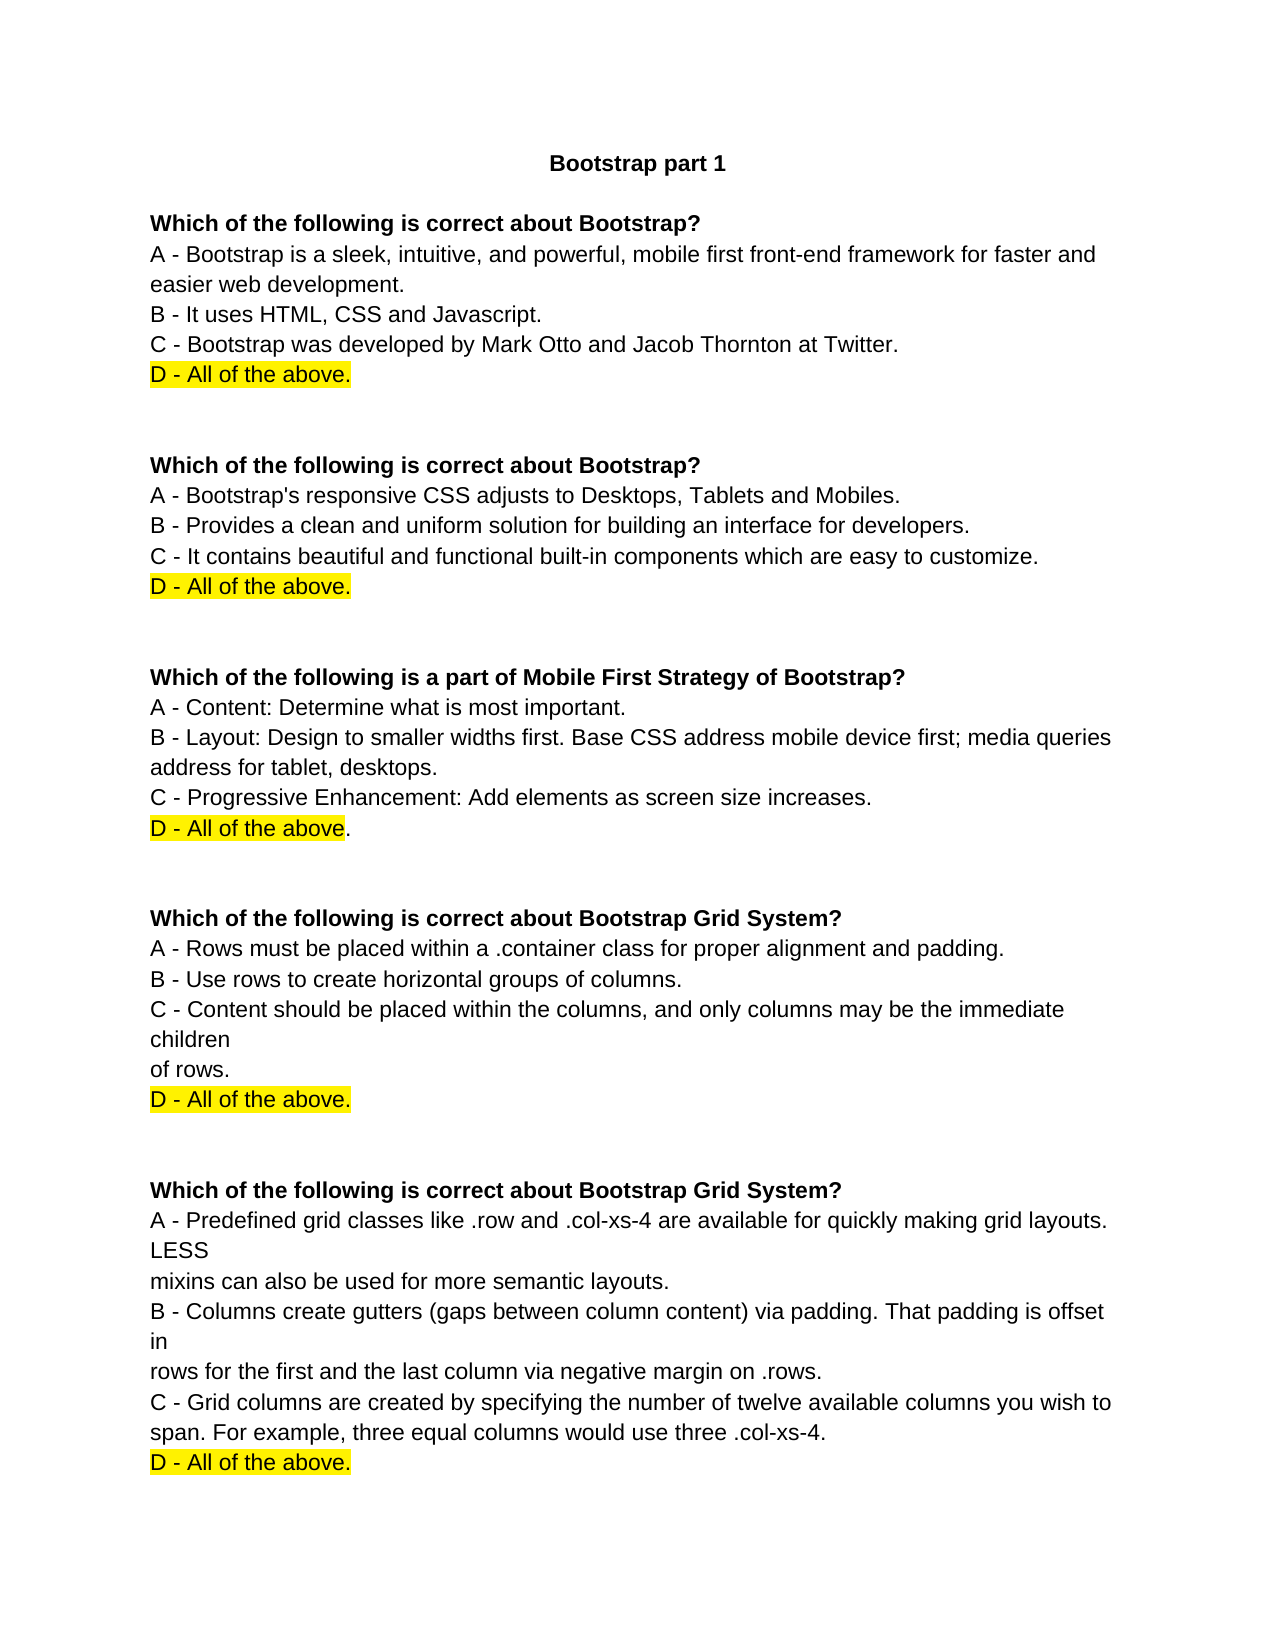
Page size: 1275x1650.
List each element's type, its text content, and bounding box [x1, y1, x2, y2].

text B - It uses HTML, CSS and Javascript. [150, 301, 1125, 327]
text D - All of the above. [150, 1449, 1125, 1475]
text B - Columns create gutters (gaps between column content) via padding. That padding is offset in [150, 1298, 1125, 1354]
text of rows. [150, 1056, 1125, 1083]
text C - Progressive Enhancement: Add elements as screen size increases. [150, 784, 1125, 811]
text easier web development. [150, 271, 1125, 297]
text Which of the following is a part of Mobile First Strategy of Bootstrap? [150, 663, 1125, 690]
text C - Content should be placed within the columns, and only columns may be the immediate children [150, 996, 1125, 1052]
text LESS [150, 1237, 1125, 1264]
text B - Layout: Design to smaller widths first. Base CSS address mobile device first; media queries [150, 724, 1125, 750]
text C - It contains beautiful and functional built-in components which are easy to customize. [150, 543, 1125, 569]
text span. For example, three equal columns would use three .col-xs-4. [150, 1419, 1125, 1445]
text Which of the following is correct about Bootstrap Grid System? [150, 1177, 1125, 1203]
text D - All of the above. [150, 814, 1125, 841]
text Which of the following is correct about Bootstrap Grid System? [150, 905, 1125, 932]
text rows for the first and the last column via negative margin on .rows. [150, 1358, 1125, 1385]
text A - Rows must be placed within a .container class for proper alignment and padding. [150, 935, 1125, 962]
text mixins can also be used for more semantic layouts. [150, 1268, 1125, 1294]
text D - All of the above. [150, 573, 1125, 599]
text A - Predefined grid classes like .row and .col-xs-4 are available for quickly making grid layouts. [150, 1207, 1125, 1234]
text Which of the following is correct about Bootstrap? [150, 452, 1125, 478]
text A - Content: Determine what is most important. [150, 694, 1125, 720]
text B - Use rows to create horizontal groups of columns. [150, 966, 1125, 992]
text Bootstrap part 1 [150, 150, 1125, 176]
text B - Provides a clean and uniform solution for building an interface for developers. [150, 512, 1125, 539]
text C - Bootstrap was developed by Mark Otto and Jacob Thornton at Twitter. [150, 331, 1125, 358]
text address for tablet, desktops. [150, 754, 1125, 781]
text C - Grid columns are created by specifying the number of twelve available columns you wish to [150, 1388, 1125, 1415]
text D - All of the above. [150, 1086, 1125, 1113]
text A - Bootstrap is a sleek, intuitive, and powerful, mobile first front-end framework for faster and [150, 241, 1125, 267]
text A - Bootstrap's responsive CSS adjusts to Desktops, Tablets and Mobiles. [150, 482, 1125, 509]
text Which of the following is correct about Bootstrap? [150, 210, 1125, 237]
text D - All of the above. [150, 361, 1125, 388]
